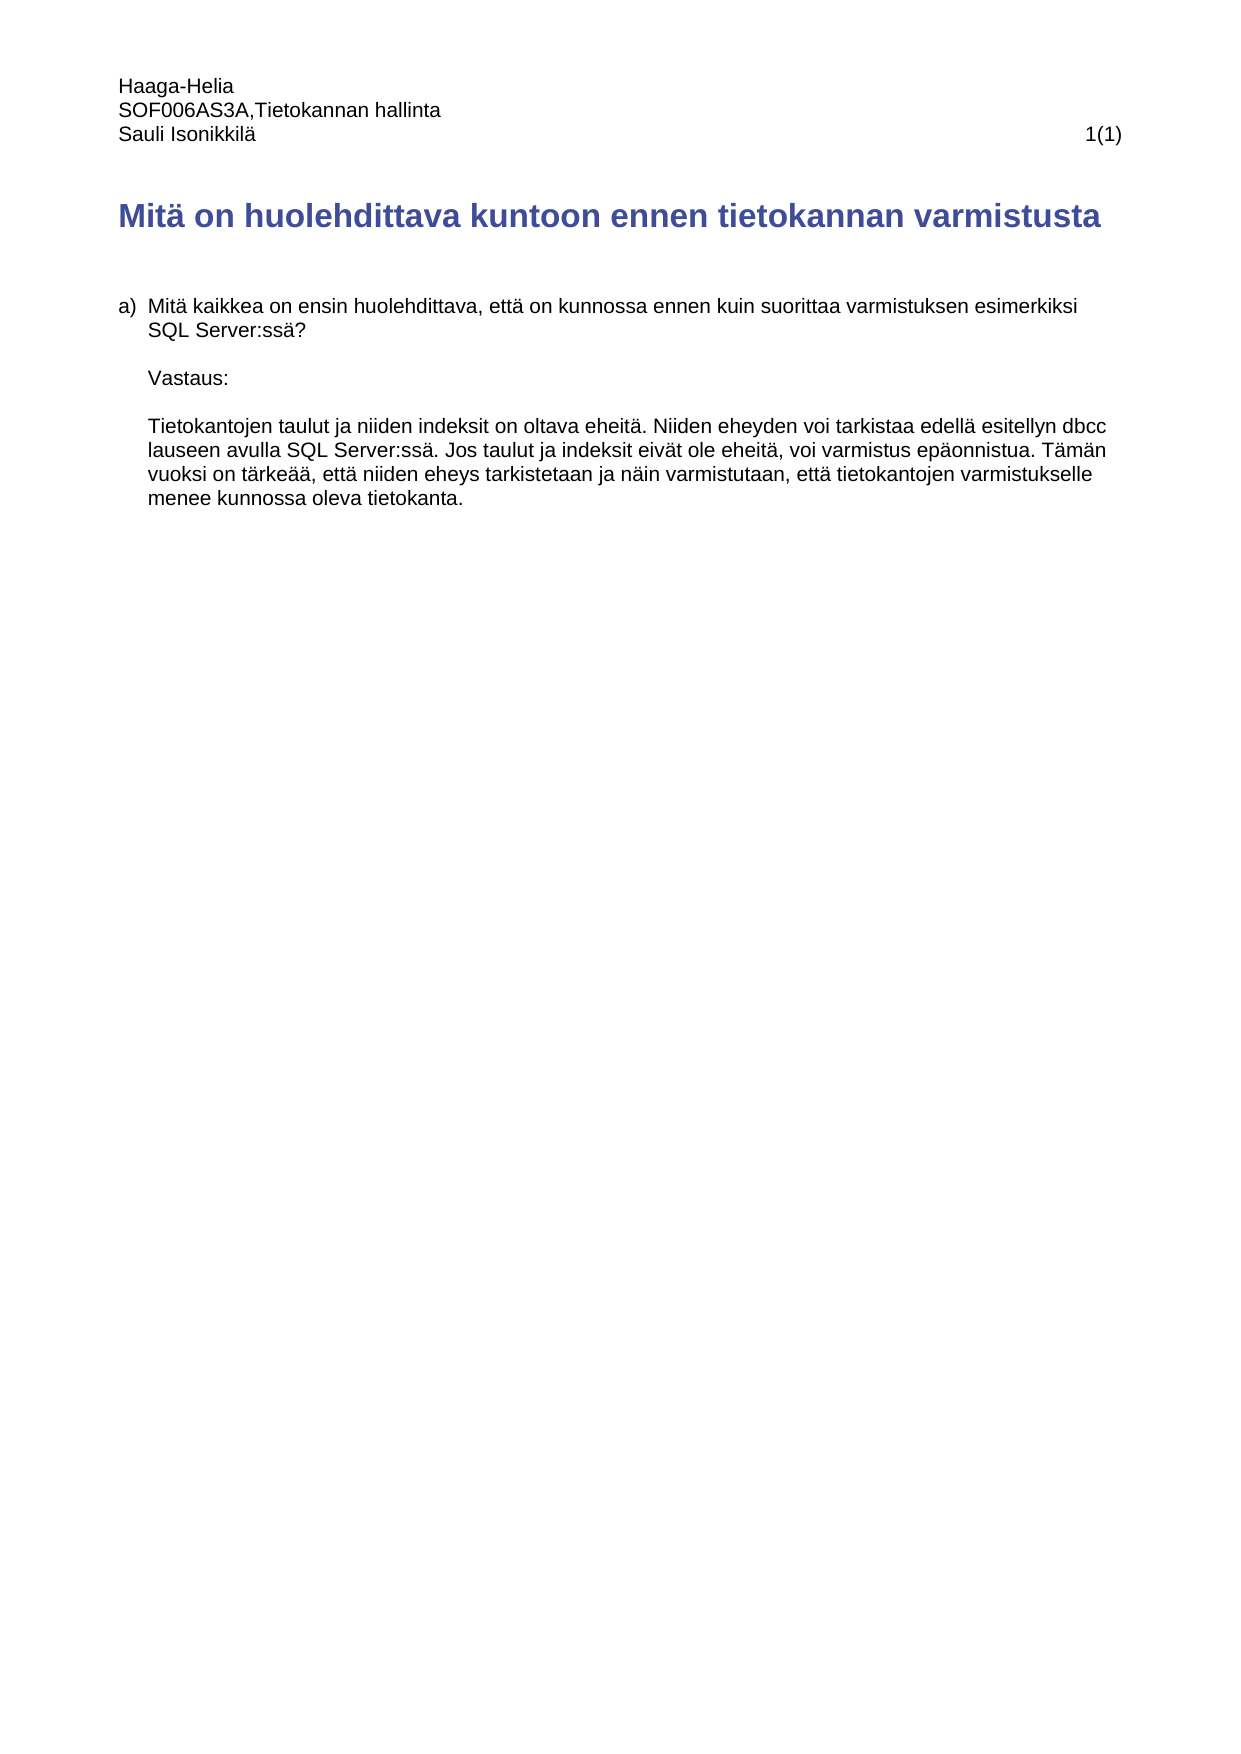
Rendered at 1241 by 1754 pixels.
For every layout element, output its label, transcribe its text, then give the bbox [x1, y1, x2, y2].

text a) Mitä kaikkea on ensin huolehdittava, että on kunnossa ennen kuin suorittaa varmistuksen esimerkiksi SQL Server:ssä? [118, 294, 1122, 342]
text Vastaus: [148, 366, 1122, 390]
subtitle Mitä on huolehdittava kuntoon ennen tietokannan varmistusta [118, 196, 1122, 234]
text Tietokantojen taulut ja niiden indeksit on oltava eheitä. Niiden eheyden voi tarkistaa edellä esitellyn dbcc lauseen avulla SQL Server:ssä. Jos taulut ja indeksit eivät ole eheitä, voi varmistus epäonnistua. Tämän vuoksi on tärkeää, että niiden eheys tarkistetaan ja näin varmistutaan, että tietokantojen varmistukselle menee kunnossa oleva tietokanta. [148, 414, 1122, 510]
